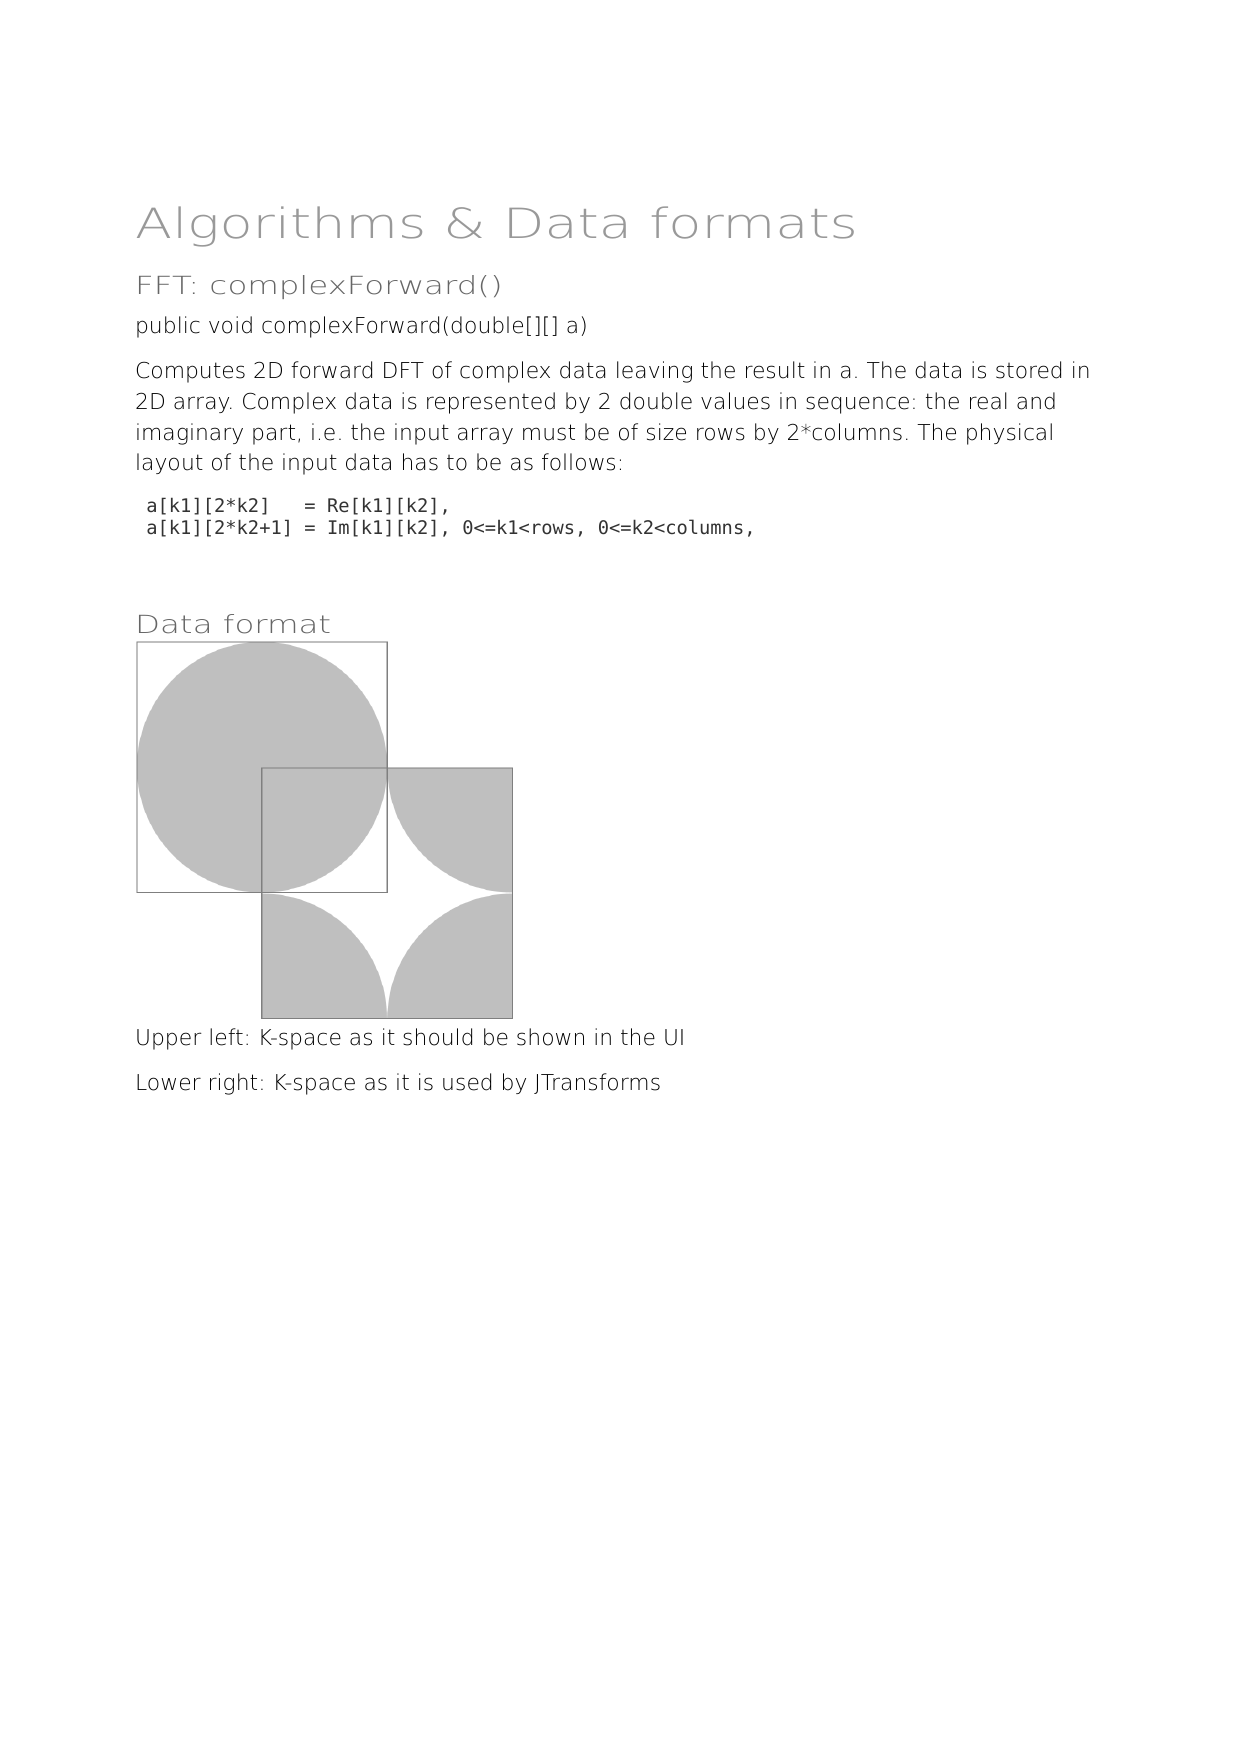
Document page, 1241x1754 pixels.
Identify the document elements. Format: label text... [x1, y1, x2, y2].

text Computes 2D forward DFT of complex data leaving the result in a. The data is stored in 2D array. Complex data is represented by 2 double values in sequence: the real and imaginary part, i.e. the input array must be of size rows by 2*columns. The physical layout of the input data has to be as follows: [135, 358, 1106, 476]
picture [135, 641, 514, 1020]
text a[k1][2*k2] = Re[k1][k2], [135, 496, 1106, 517]
subtitle FFT: complexForward() [135, 272, 1106, 301]
text public void complexForward(double[][] a) [135, 313, 1106, 339]
text Lower right: K-space as it is used by JTransforms [135, 1070, 1106, 1096]
subtitle Algorithms & Data formats [135, 199, 1106, 248]
subtitle Data format [135, 610, 1106, 639]
text Upper left: K-space as it should be shown in the UI [135, 652, 1106, 1050]
text a[k1][2*k2+1] = Im[k1][k2], 0<=k1<rows, 0<=k2<columns, [135, 517, 1106, 539]
